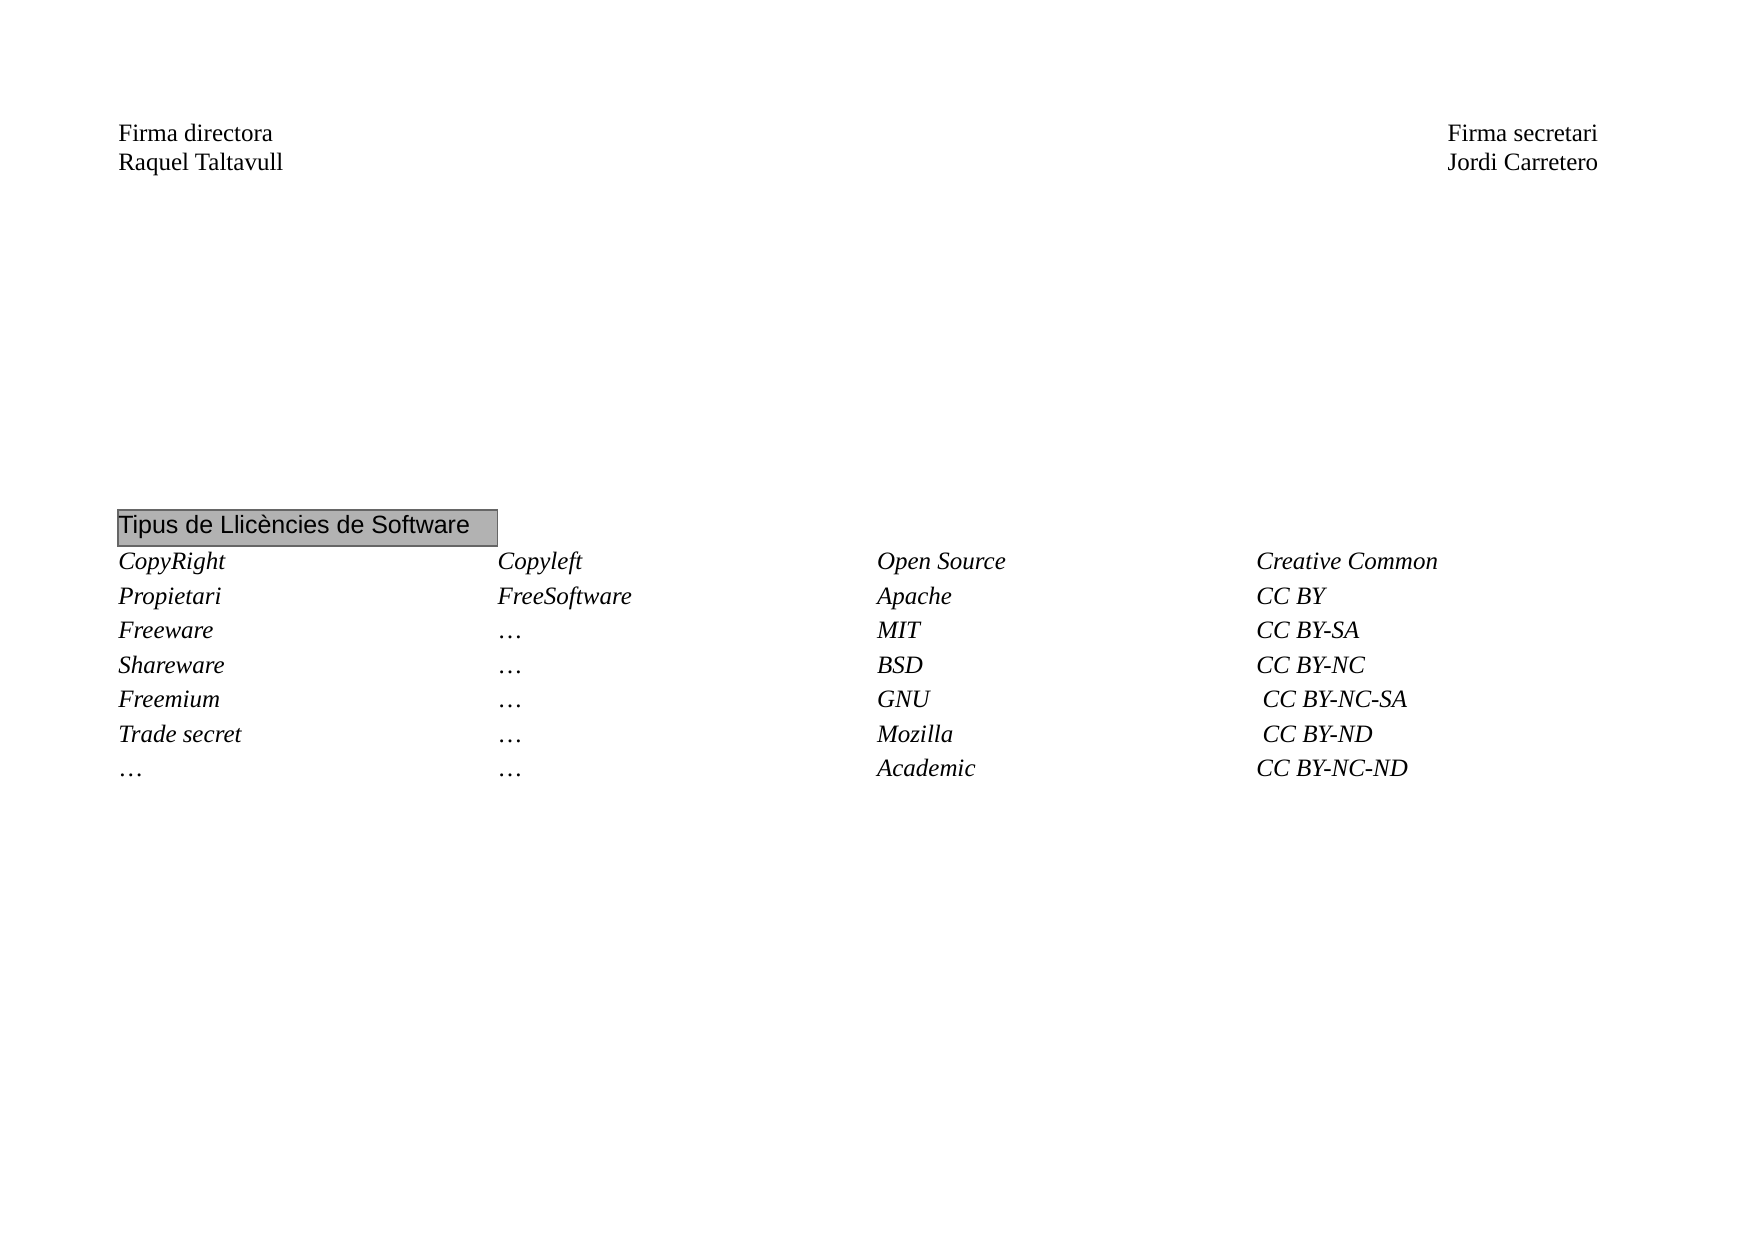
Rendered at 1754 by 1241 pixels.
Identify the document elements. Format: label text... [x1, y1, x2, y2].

table_cell Open Source [877, 546, 1256, 581]
table_cell … [498, 684, 877, 719]
table_cell Freeware [118, 615, 497, 650]
table_cell CC BY-ND [1256, 719, 1636, 753]
table_cell BSD [877, 650, 1256, 684]
table_cell … [498, 650, 877, 684]
table_cell Trade secret [118, 719, 497, 753]
table_cell CC BY-NC-ND [1256, 753, 1636, 788]
table_cell CC BY [1256, 581, 1636, 615]
table_cell … [498, 753, 877, 788]
table_header Tipus de Llicències de Software [119, 511, 497, 545]
table_cell Propietari [118, 581, 497, 615]
table_cell Shareware [118, 650, 497, 684]
table_cell MIT [877, 615, 1256, 650]
table_cell Mozilla [877, 719, 1256, 753]
table_cell Apache [877, 581, 1256, 615]
table_cell Copyleft [498, 546, 877, 581]
table_cell CopyRight [118, 547, 497, 581]
table_header [877, 509, 1256, 546]
table_cell FreeSoftware [498, 581, 877, 615]
table_cell … [498, 719, 877, 753]
table_cell … [498, 615, 877, 650]
table_cell GNU [877, 684, 1256, 719]
table_cell CC BY-SA [1256, 615, 1636, 650]
table_cell CC BY-NC [1256, 650, 1636, 684]
table_header [498, 509, 877, 546]
text Firma directora Firma secretari [118, 118, 1636, 147]
table_cell Freemium [118, 684, 497, 719]
table_cell CC BY-NC-SA [1256, 684, 1636, 719]
text Raquel Taltavull Jordi Carretero [118, 147, 1636, 176]
table_cell … [118, 753, 497, 788]
table_cell Creative Common [1256, 546, 1636, 581]
table_cell Academic [877, 753, 1256, 788]
table_header [1256, 509, 1636, 546]
